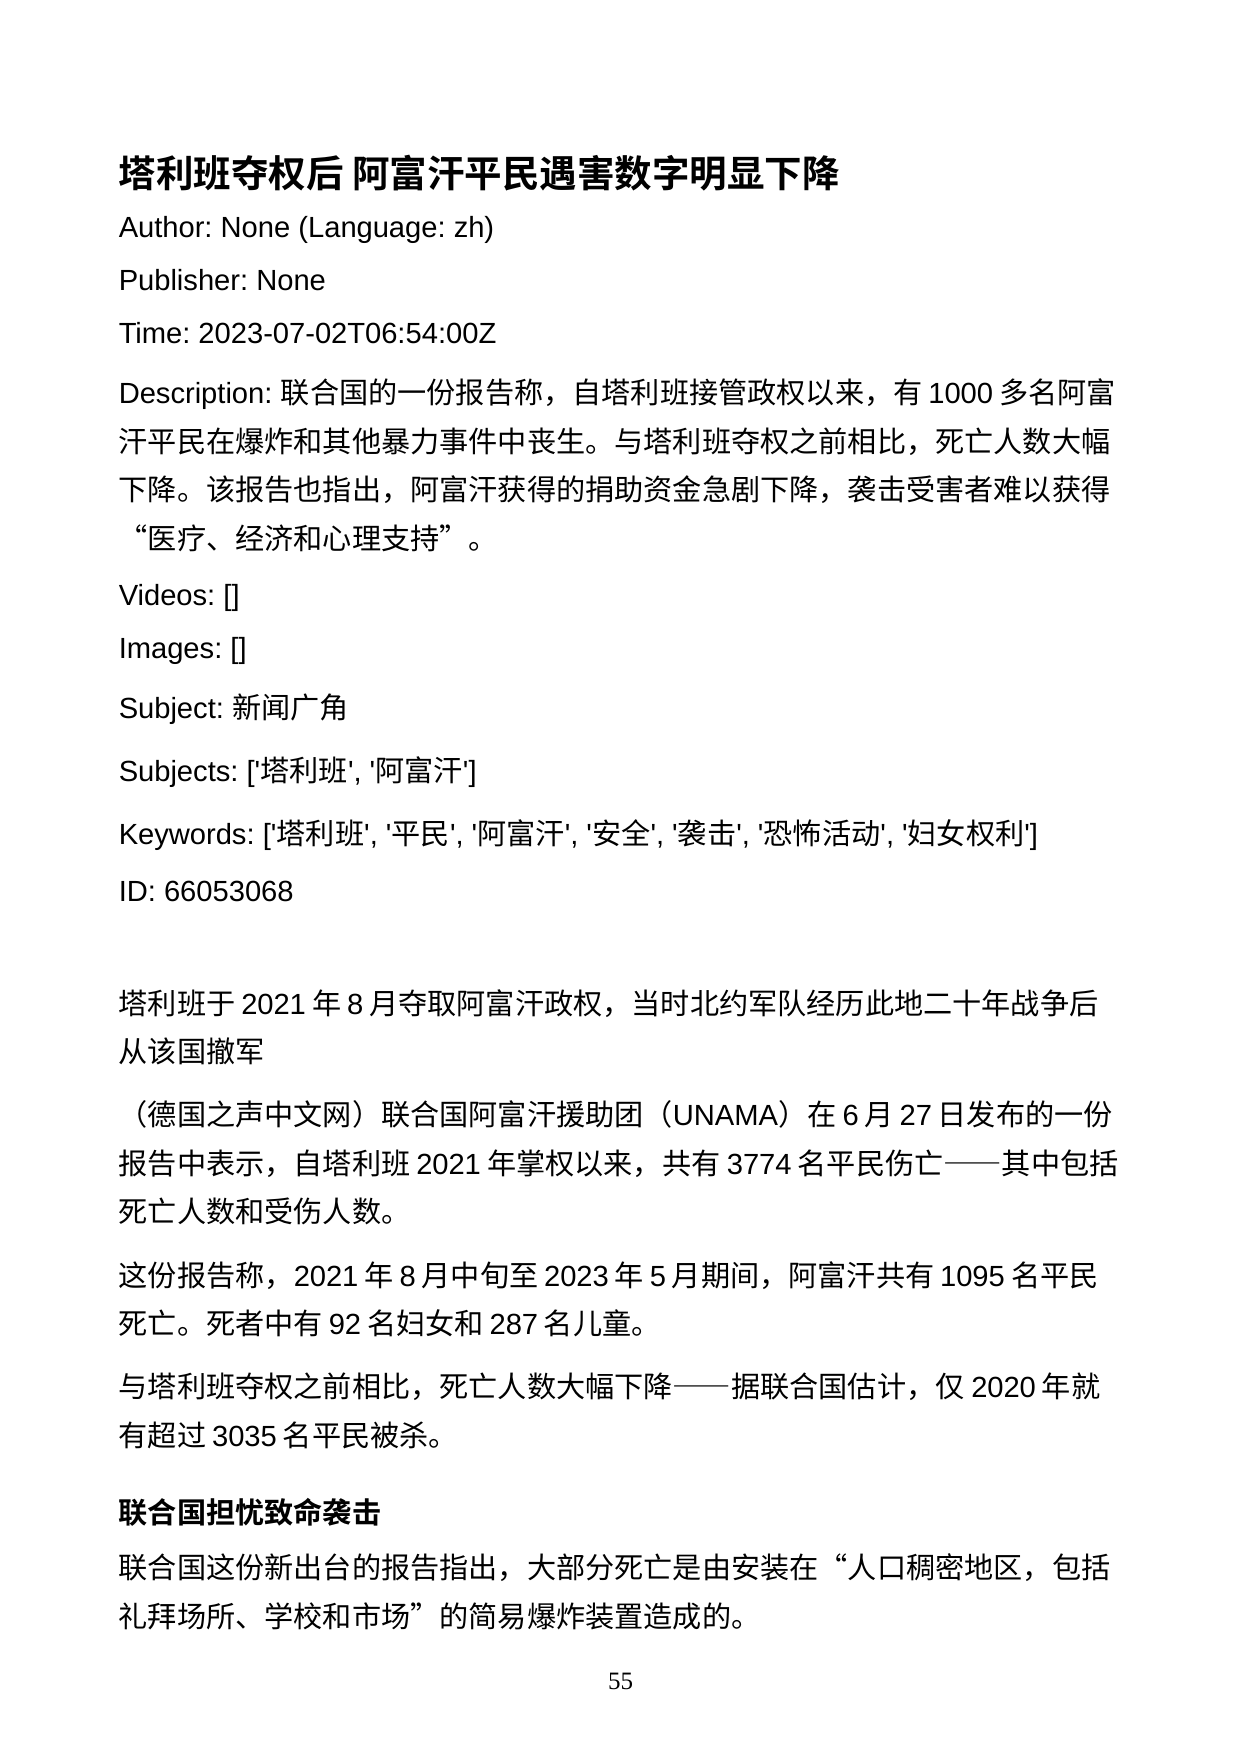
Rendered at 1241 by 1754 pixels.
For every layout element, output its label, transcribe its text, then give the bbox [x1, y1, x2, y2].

subtitle 联合国担忧致命袭击 [118, 1490, 1122, 1532]
text Author: None (Language: zh) [118, 210, 1122, 244]
text 与塔利班夺权之前相比，死亡人数大幅下降——据联合国估计，仅 2020年就有超过3035名平民被杀。 [118, 1364, 1122, 1455]
text Subjects: ['塔利班', '阿富汗'] [118, 748, 1122, 790]
text Description: 联合国的一份报告称，自塔利班接管政权以来，有1000多名阿富汗平民在爆炸和其他暴力事件中丧生。与塔利班夺权之前相比，死亡人数大幅下降。该报告也指出，阿富汗获得的捐助资金急剧下降，袭击受害者难以获得“医疗、经济和心理支持”。 [118, 370, 1122, 558]
text 联合国这份新出台的报告指出，大部分死亡是由安装在“人口稠密地区，包括礼拜场所、学校和市场”的简易爆炸装置造成的。 [118, 1545, 1122, 1636]
text Time: 2023-07-02T06:54:00Z [118, 317, 1122, 350]
text （德国之声中文网）联合国阿富汗援助团（UNAMA）在6月27日发布的一份报告中表示，自塔利班2021年掌权以来，共有 3774名平民伤亡——其中包括死亡人数和受伤人数。 [118, 1092, 1122, 1231]
text 塔利班于2021年8月夺取阿富汗政权，当时北约军队经历此地二十年战争后从该国撤军 [118, 980, 1122, 1071]
text Publisher: None [118, 263, 1122, 297]
text ID: 66053068 [118, 874, 1122, 908]
text Keywords: ['塔利班', '平民', '阿富汗', '安全', '袭击', '恐怖活动', '妇女权利'] [118, 811, 1122, 853]
text Images: [] [118, 632, 1122, 665]
text Subject: 新闻广角 [118, 685, 1122, 727]
text Videos: [] [118, 578, 1122, 612]
text 这份报告称，2021年8月中旬至2023年5月期间，阿富汗共有1095名平民死亡。死者中有92名妇女和287名儿童。 [118, 1252, 1122, 1343]
subtitle 塔利班夺权后 阿富汗平民遇害数字明显下降 [118, 143, 1122, 198]
